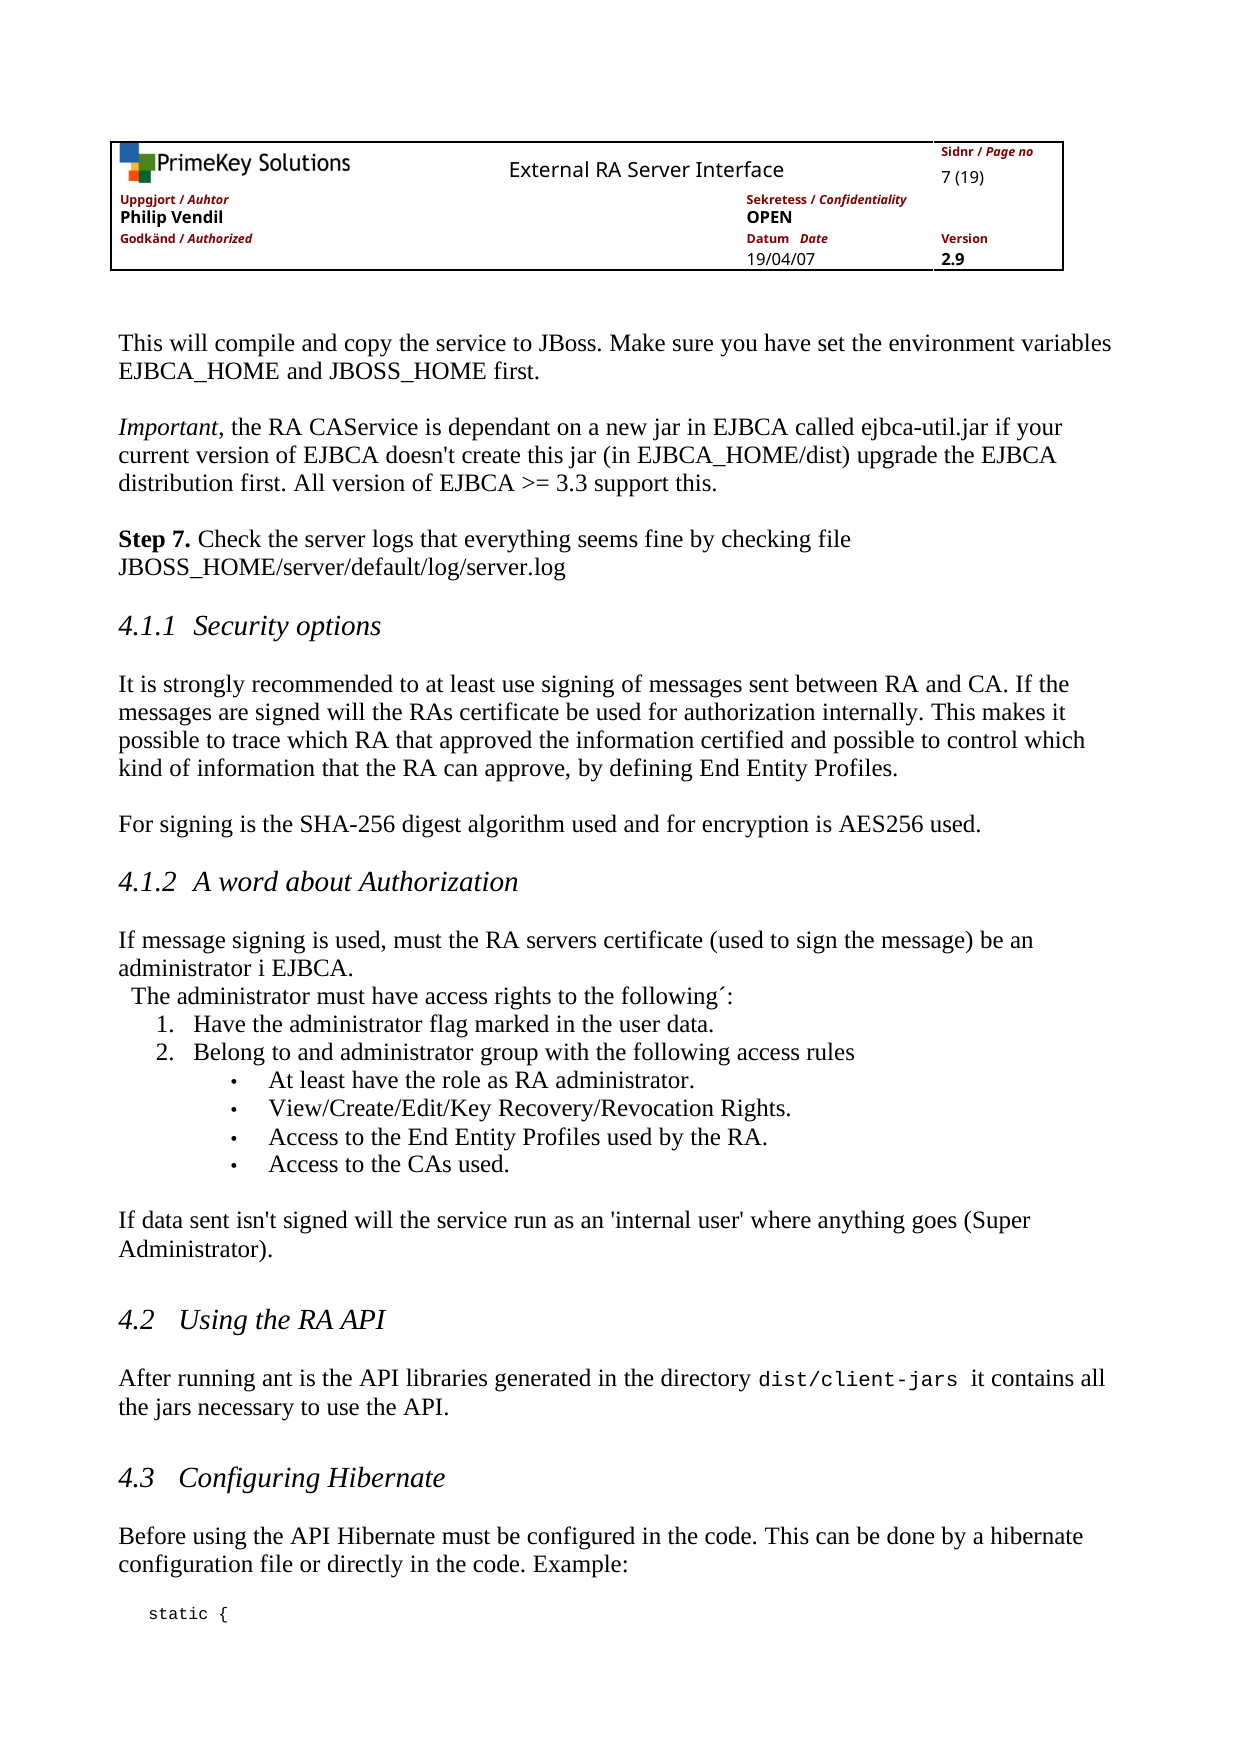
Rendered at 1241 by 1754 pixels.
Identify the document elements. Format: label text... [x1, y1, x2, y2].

text Important, the RA CAService is dependant on a new jar in EJBCA called ejbca-util.jar if your current version of EJBCA doesn't create this jar (in EJBCA_HOME/dist) upgrade the EJBCA distribution first. All version of EJBCA >= 3.3 support this. [118, 413, 1122, 497]
subtitle A word about Authorization [118, 866, 1122, 898]
list View/Create/Edit/Key Recovery/Revocation Rights. [231, 1094, 1122, 1122]
list Access to the CAs used. [231, 1150, 1122, 1178]
text static { [118, 1606, 1122, 1624]
text Step 7. Check the server logs that everything seems fine by checking file JBOSS_HOME/server/default/log/server.log [118, 525, 1122, 581]
text After running ant is the API libraries generated in the directory dist/client-jars it contains all the jars necessary to use the API. [118, 1363, 1122, 1421]
text It is strongly recommended to at least use signing of messages sent between RA and CA. If the messages are signed will the RAs certificate be used for authorization internally. This makes it possible to trace which RA that approved the information certified and possible to control which kind of information that the RA can approve, by defining End Entity Profiles. [118, 669, 1122, 782]
text For signing is the SHA-256 digest algorithm used and for encryption is AES256 used. [118, 810, 1122, 838]
text If message signing is used, must the RA servers certificate (used to sign the message) be an administrator i EJBCA. [118, 926, 1122, 982]
text Before using the API Hibernate must be configured in the code. This can be done by a hibernate configuration file or directly in the code. Example: [118, 1522, 1122, 1578]
subtitle Security options [118, 609, 1122, 642]
text If data sent isn't signed will the service run as an 'internal user' where anything goes (Super Administrator). [118, 1206, 1122, 1262]
list Access to the End Entity Profiles used by the RA. [231, 1122, 1122, 1150]
list At least have the role as RA administrator. [231, 1066, 1122, 1094]
subtitle Configuring Hibernate [118, 1461, 1122, 1493]
subtitle Using the RA API [118, 1303, 1122, 1336]
list Belong to and administrator group with the following access rules [156, 1038, 1122, 1066]
text This will compile and copy the service to JBoss. Make sure you have set the environment variables EJBCA_HOME and JBOSS_HOME first. [118, 329, 1122, 385]
list Have the administrator flag marked in the user data. [156, 1010, 1122, 1038]
text The administrator must have access rights to the following´: [118, 982, 1122, 1010]
